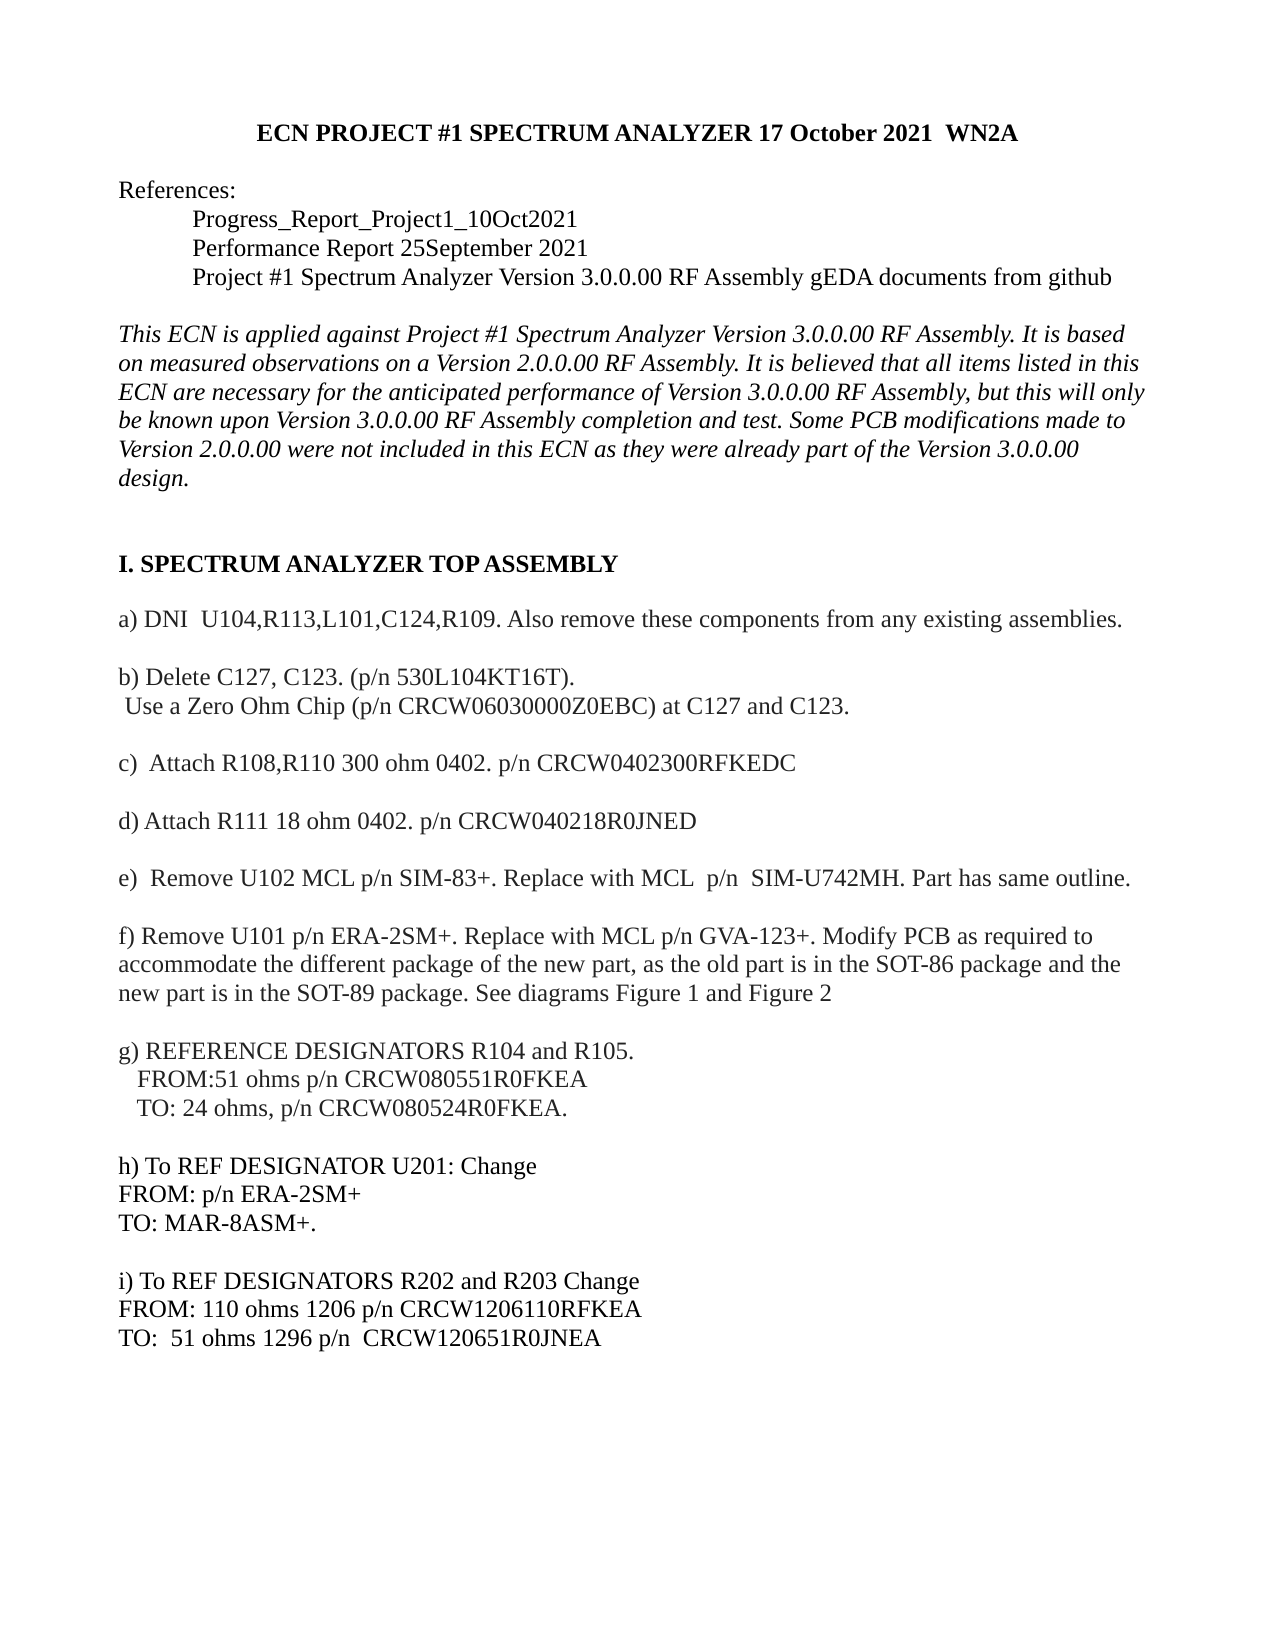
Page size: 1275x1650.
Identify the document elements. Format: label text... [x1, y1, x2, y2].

text ECN PROJECT #1 SPECTRUM ANALYZER 17 October 2021 WN2A [118, 118, 1157, 147]
text d) Attach R111 18 ohm 0402. p/n CRCW040218R0JNED [118, 806, 1157, 834]
text FROM: p/n ERA-2SM+ [118, 1179, 1157, 1208]
text a) DNI U104,R113,L101,C124,R109. Also remove these components from any existing assemblies. [118, 604, 1157, 633]
text c) Attach R108,R110 300 ohm 0402. p/n CRCW0402300RFKEDC [118, 748, 1157, 777]
text FROM:51 ohms p/n CRCW080551R0FKEA [118, 1064, 1157, 1093]
text Use a Zero Ohm Chip (p/n CRCW06030000Z0EBC) at C127 and C123. [118, 691, 1157, 719]
text References: [118, 176, 1157, 204]
text b) Delete C127, C123. (p/n 530L104KT16T). [118, 662, 1157, 691]
text TO: 24 ohms, p/n CRCW080524R0FKEA. [118, 1093, 1157, 1122]
text Project #1 Spectrum Analyzer Version 3.0.0.00 RF Assembly gEDA documents from github [192, 262, 1157, 291]
text Progress_Report_Project1_10Oct2021 [118, 204, 1157, 233]
text This ECN is applied against Project #1 Spectrum Analyzer Version 3.0.0.00 RF Assembly. It is based on measured observations on a Version 2.0.0.00 RF Assembly. It is believed that all items listed in this ECN are necessary for the anticipated performance of Version 3.0.0.00 RF Assembly, but this will only be known upon Version 3.0.0.00 RF Assembly completion and test. Some PCB modifications made to Version 2.0.0.00 were not included in this ECN as they were already part of the Version 3.0.0.00 design. [118, 319, 1157, 492]
text I. SPECTRUM ANALYZER TOP ASSEMBLY [118, 549, 1157, 578]
text FROM: 110 ohms 1206 p/n CRCW1206110RFKEA [118, 1294, 1157, 1323]
text g) REFERENCE DESIGNATORS R104 and R105. [118, 1036, 1157, 1064]
text i) To REF DESIGNATORS R202 and R203 Change [118, 1266, 1157, 1294]
text f) Remove U101 p/n ERA-2SM+. Replace with MCL p/n GVA-123+. Modify PCB as required to accommodate the different package of the new part, as the old part is in the SOT-86 package and the new part is in the SOT-89 package. See diagrams Figure 1 and Figure 2 [118, 921, 1157, 1007]
text TO: 51 ohms 1296 p/n CRCW120651R0JNEA [118, 1323, 1157, 1352]
text Performance Report 25September 2021 [118, 233, 1157, 262]
text TO: MAR-8ASM+. [118, 1208, 1157, 1237]
text e) Remove U102 MCL p/n SIM-83+. Replace with MCL p/n SIM-U742MH. Part has same outline. [118, 863, 1157, 892]
text h) To REF DESIGNATOR U201: Change [118, 1151, 1157, 1179]
